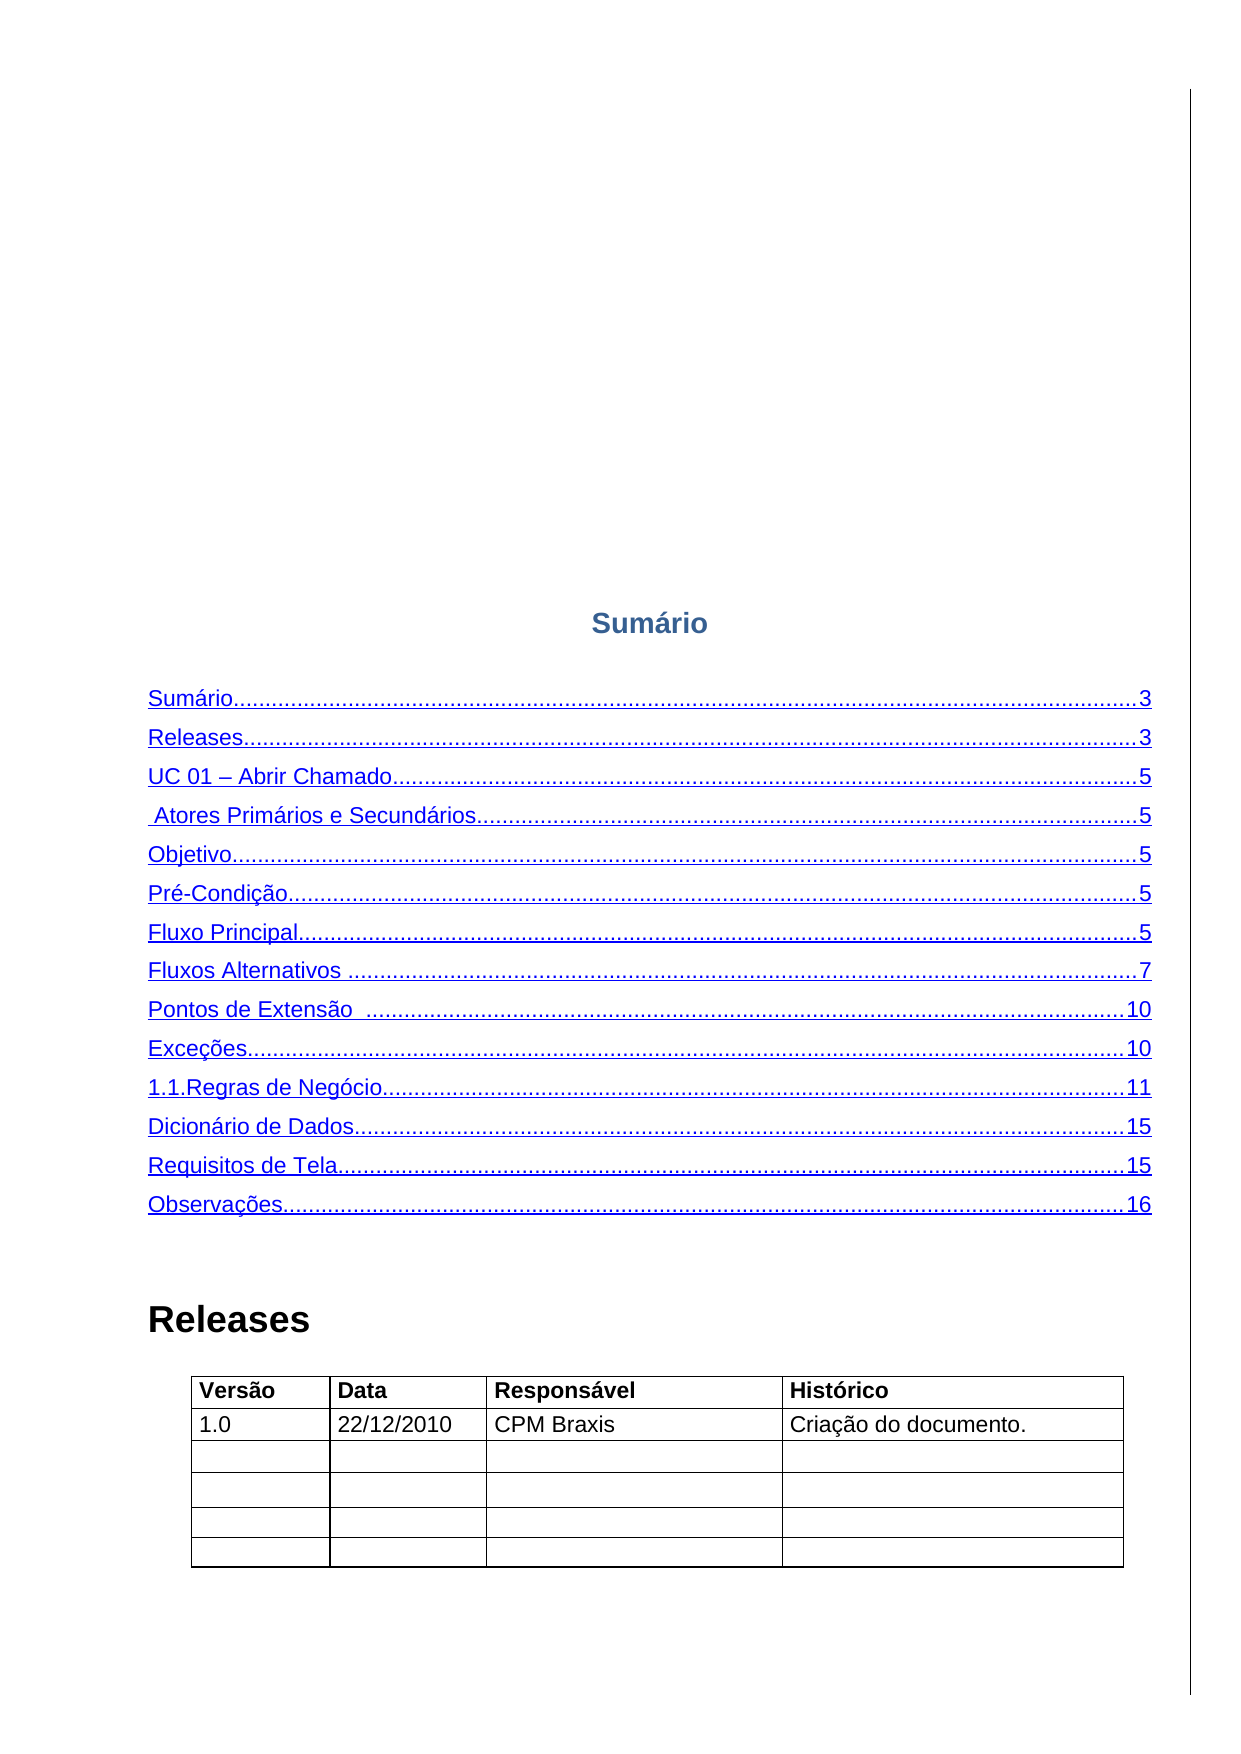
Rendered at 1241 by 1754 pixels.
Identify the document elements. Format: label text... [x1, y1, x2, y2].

table_cell [783, 1508, 1123, 1537]
table_cell [783, 1473, 1123, 1507]
table_cell [192, 1441, 329, 1472]
text Requisitos de Tela 15 [148, 1152, 1152, 1174]
table_cell [783, 1538, 1123, 1566]
table_cell 1.0 [192, 1409, 329, 1439]
table_cell [487, 1508, 782, 1537]
text Pré-Condição 5 [148, 880, 1152, 903]
table_cell [487, 1538, 782, 1566]
table_cell [487, 1473, 782, 1507]
text 1.1.Regras de Negócio 11 [148, 1074, 1152, 1097]
text Dicionário de Dados 15 [148, 1113, 1152, 1136]
table_header Data [331, 1377, 486, 1408]
text Fluxos Alternativos 7 [148, 957, 1152, 980]
table_cell [192, 1538, 329, 1566]
text Fluxo Principal 5 [148, 918, 1152, 941]
table_header Versão [192, 1377, 329, 1408]
table_cell [783, 1441, 1123, 1472]
table_cell CPM Braxis [487, 1409, 782, 1439]
table_cell [331, 1538, 486, 1566]
text UC 01 – Abrir Chamado 5 [148, 763, 1152, 786]
table_cell [331, 1508, 486, 1537]
text Observações 16 [148, 1191, 1152, 1213]
table_header Histórico [783, 1377, 1123, 1408]
table_cell 22/12/2010 [331, 1409, 486, 1439]
table_cell [487, 1441, 782, 1472]
table_cell [331, 1441, 486, 1472]
text Objetivo 5 [148, 841, 1152, 864]
subtitle Releases [148, 1297, 1152, 1341]
text Pontos de Extensão 10 [148, 996, 1152, 1019]
text Sumário 3 [148, 685, 1152, 708]
table_cell [192, 1473, 329, 1507]
table_cell [192, 1508, 329, 1537]
text Releases 3 [148, 724, 1152, 747]
table_cell Criação do documento. [783, 1409, 1123, 1439]
subtitle Sumário [148, 606, 1152, 639]
table_cell [331, 1473, 486, 1507]
text Exceções 10 [148, 1035, 1152, 1058]
text Atores Primários e Secundários 5 [148, 802, 1152, 825]
table_header Responsável [487, 1377, 782, 1408]
